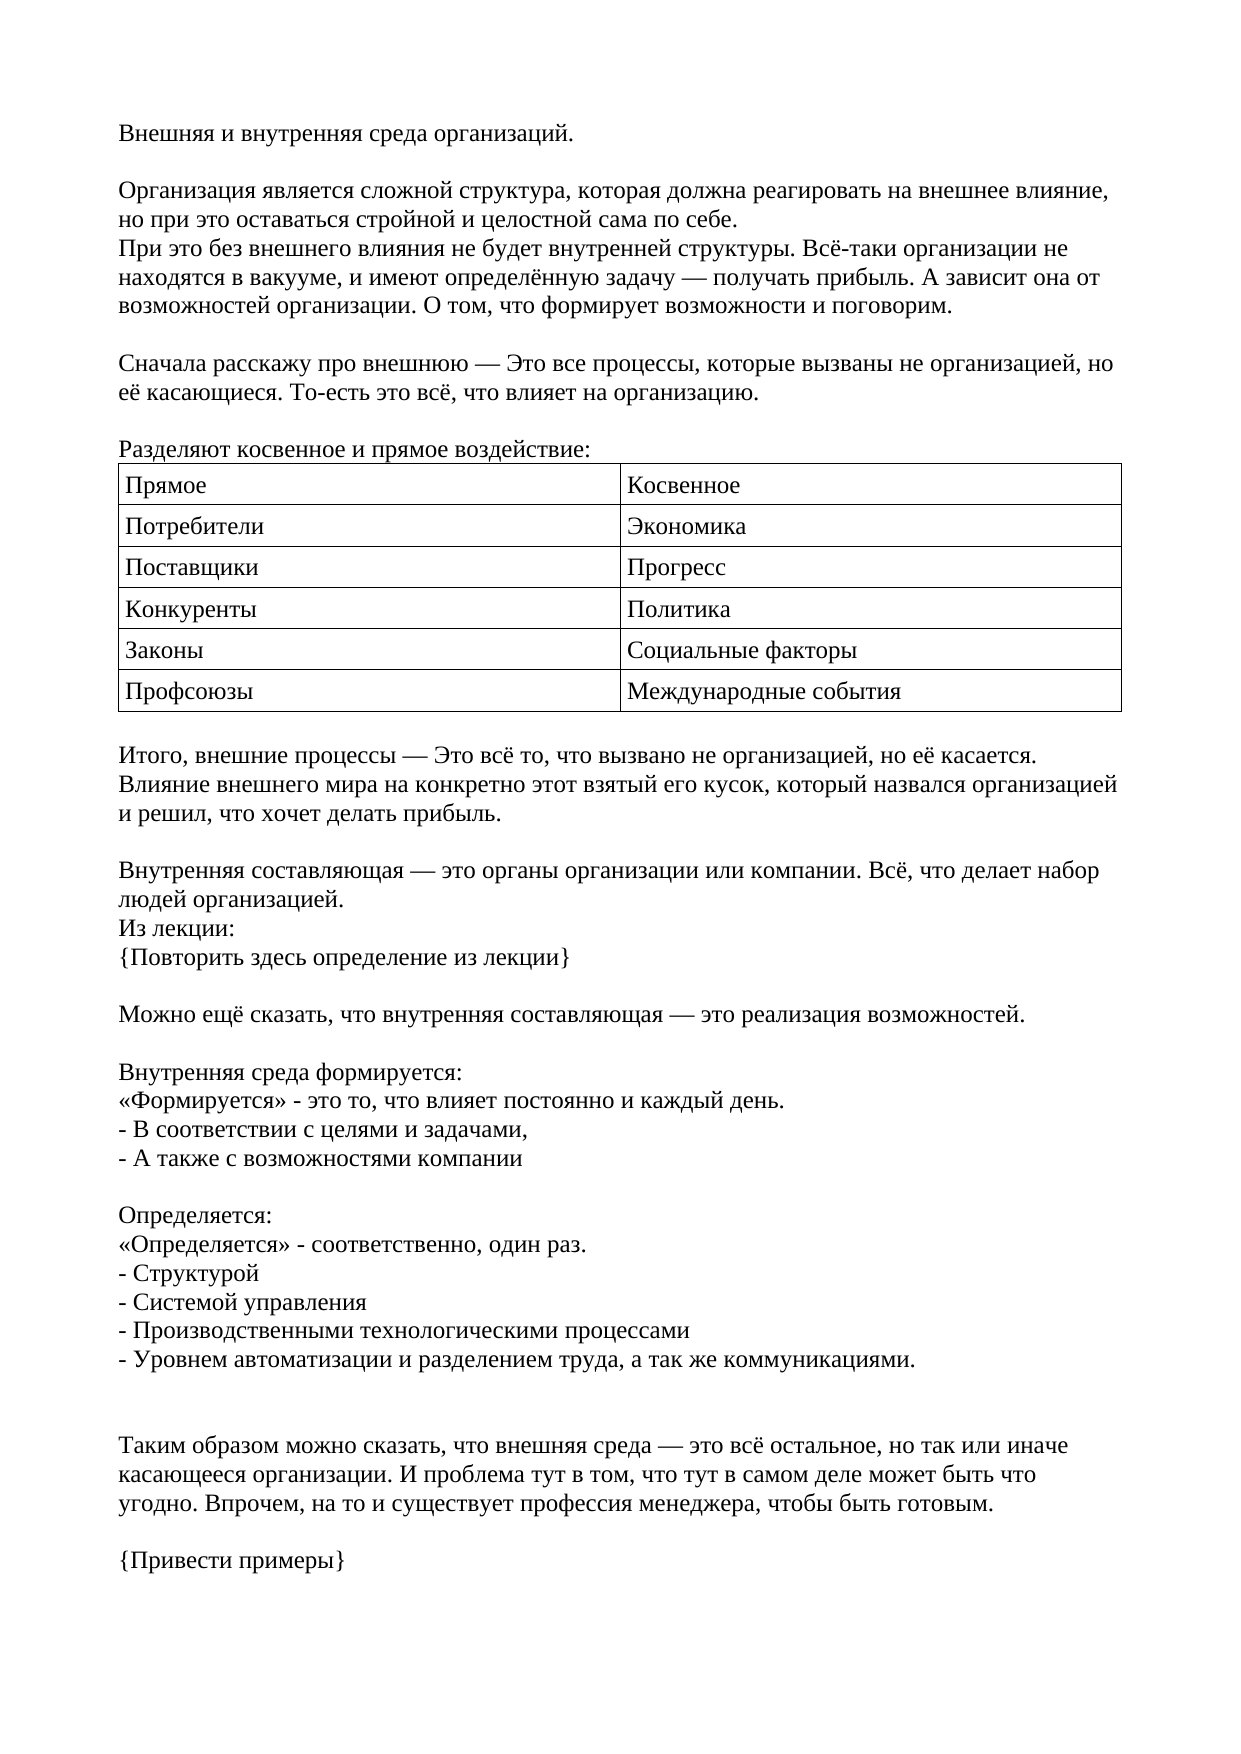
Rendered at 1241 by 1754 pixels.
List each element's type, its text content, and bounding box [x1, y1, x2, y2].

text Можно ещё сказать, что внутренняя составляющая — это реализация возможностей. [118, 999, 1122, 1028]
table_cell Законы [119, 629, 620, 669]
table_cell Прогресс [621, 547, 1121, 587]
text Сначала расскажу про внешнюю — Это все процессы, которые вызваны не организацией, но её касающиеся. То-есть это всё, что влияет на организацию. [118, 348, 1122, 406]
table_cell Экономика [621, 505, 1121, 546]
table_cell Социальные факторы [621, 629, 1121, 669]
text Разделяют косвенное и прямое воздействие: [118, 434, 1122, 463]
text Внешняя и внутренняя среда организаций. [118, 118, 1122, 147]
table_cell Профсоюзы [119, 670, 620, 711]
table_header Прямое [119, 464, 620, 504]
table_header Косвенное [621, 464, 1121, 504]
text Таким образом можно сказать, что внешняя среда — это всё остальное, но так или иначе касающееся организации. И проблема тут в том, что тут в самом деле может быть что угодно. Впрочем, на то и существует профессия менеджера, чтобы быть готовым. [118, 1430, 1122, 1517]
text Определяется: «Определяется» - соответственно, один раз. [118, 1200, 1122, 1258]
text «Формируется» - это то, что влияет постоянно и каждый день. [118, 1085, 1122, 1114]
text Из лекции: [118, 913, 1122, 942]
text Внутренняя составляющая — это органы организации или компании. Всё, что делает набор людей организацией. [118, 855, 1122, 913]
text - В соответствии с целями и задачами, - А также с возможностями компании [118, 1114, 1122, 1172]
table_cell Конкуренты [119, 588, 620, 628]
table_cell Потребители [119, 505, 620, 546]
table_cell Политика [621, 588, 1121, 628]
text Внутренняя среда формируется: [118, 1057, 1122, 1085]
text {Привести примеры} [118, 1545, 1122, 1574]
text Итого, внешние процессы — Это всё то, что вызвано не организацией, но её касается. Влияние внешнего мира на конкретно этот взятый его кусок, который назвался организацией и решил, что хочет делать прибыль. [118, 740, 1122, 827]
text {Повторить здесь определение из лекции} [118, 942, 1122, 970]
text Организация является сложной структура, которая должна реагировать на внешнее влияние, но при это оставаться стройной и целостной сама по себе. При это без внешнего влияния не будет внутренней структуры. Всё-таки организации не находятся в вакууме, и имеют определённую задачу — получать прибыль. А зависит она от возможностей организации. О том, что формирует возможности и поговорим. [118, 176, 1122, 319]
table_cell Поставщики [119, 547, 620, 587]
text - Структурой - Системой управления - Производственными технологическими процессами - Уровнем автоматизации и разделением труда, а так же коммуникациями. [118, 1258, 1122, 1402]
table_cell Международные события [621, 670, 1121, 711]
